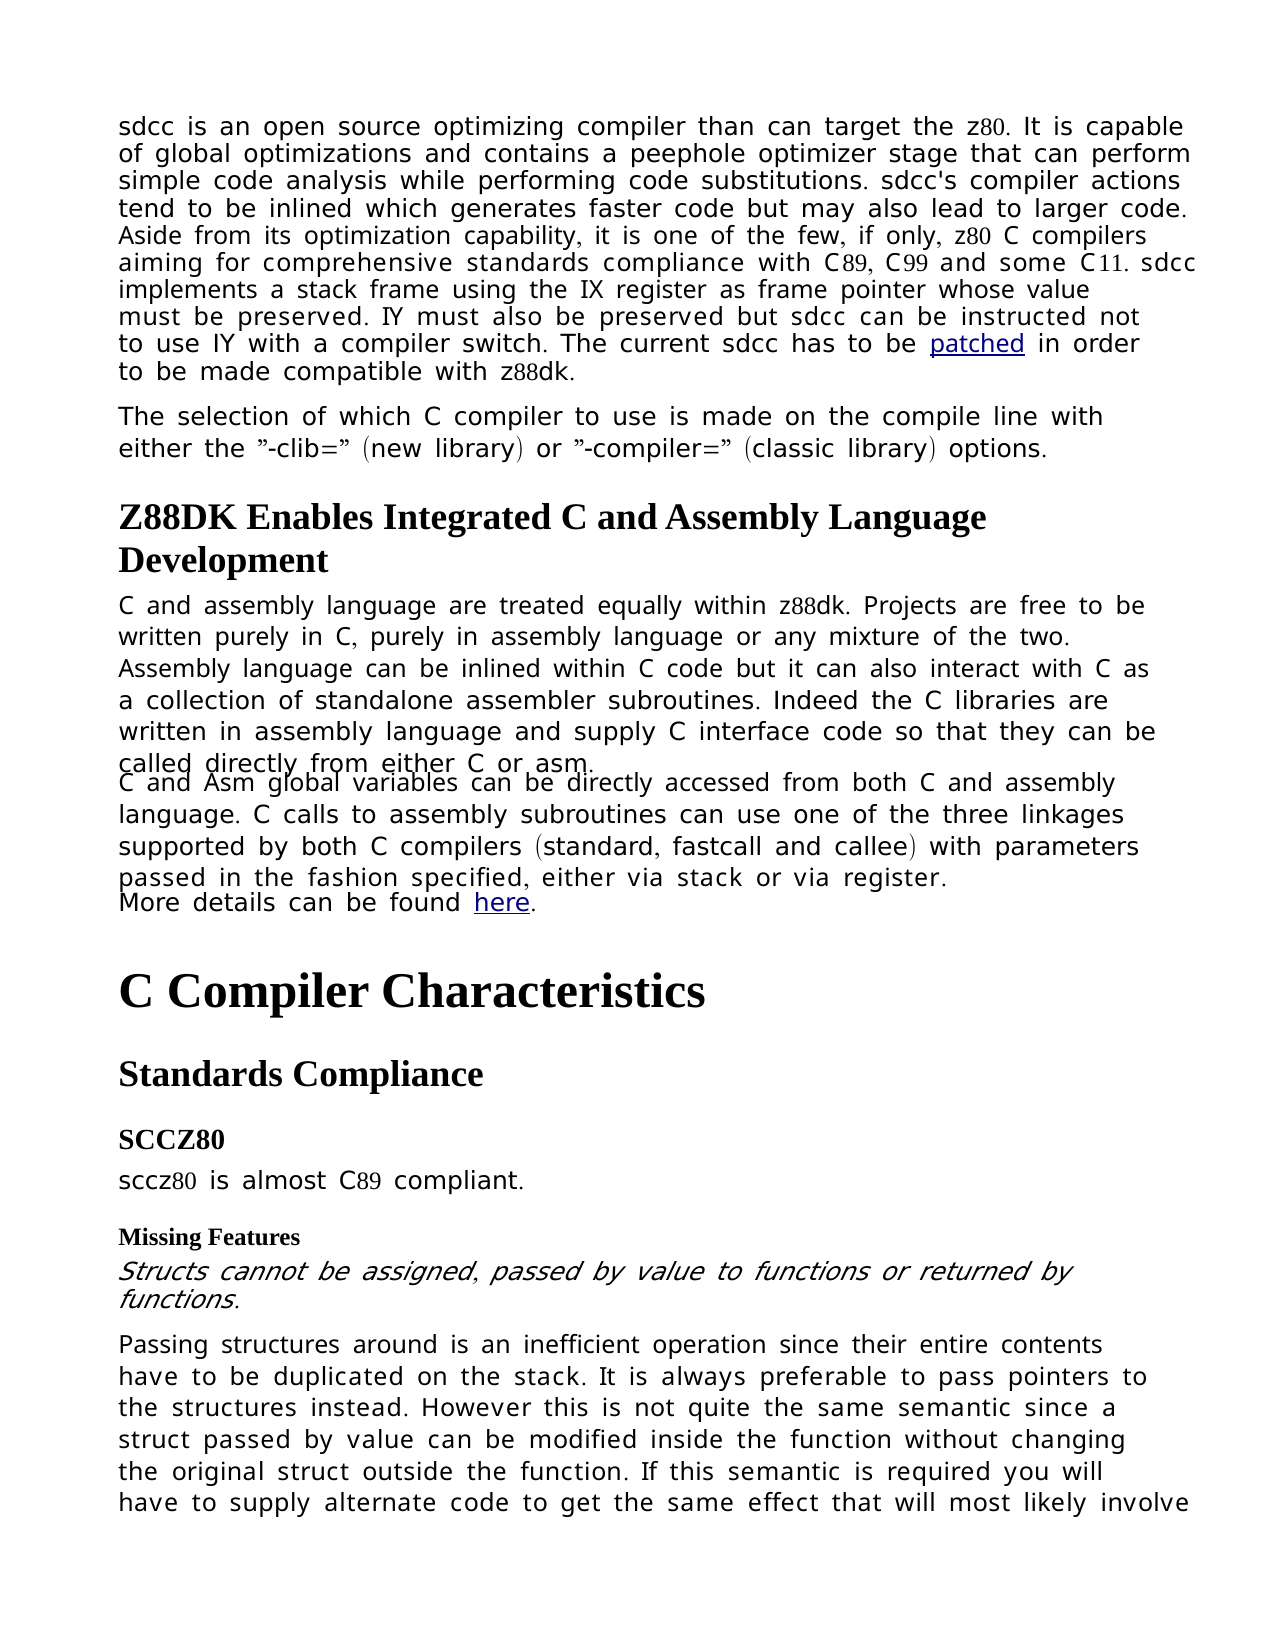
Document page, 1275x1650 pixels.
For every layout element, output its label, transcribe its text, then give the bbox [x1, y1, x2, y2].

text C and assembly language are treated equally within z88dk. Projects are free to be written purely in C, purely in assembly language or any mixture of the two. Assembly language can be inlined within C code but it can also interact with C as a collection of standalone assembler subroutines. Indeed the C libraries are written in assembly language and supply C interface code so that they can be called directly from either C or asm. [118, 593, 1157, 752]
subtitle Standards Compliance [118, 1052, 1157, 1095]
subtitle SCCZ80 [118, 1122, 1157, 1156]
text More details can be found here. [118, 894, 1157, 917]
text Passing structures around is an inefficient operation since their entire contents have to be duplicated on the stack. It is always preferable to pass pointers to the structures instead. However this is not quite the same semantic since a struct passed by value can be modified inside the function without changing the original struct outside the function. If this semantic is required you will have to supply alternate code to get the same effect that will most likely involve using memcpy() to make copies of structures before and after calls. The lack of support for struct assignment and parameters does affect a small number of C library functions such as div() and family. These functions have been modified to exchange pointers to structs rather than the structs themselves. [118, 1332, 1157, 1518]
text sccz80 is almost C89 compliant. [118, 1168, 1157, 1191]
text sdcc is an open source optimizing compiler than can target the z80. It is capable of global optimizations and contains a peephole optimizer stage that can perform simple code analysis while performing code substitutions. sdcc's compiler actions tend to be inlined which generates faster code but may also lead to larger code. Aside from its optimization capability, it is one of the few, if only, z80 C compilers aiming for comprehensive standards compliance with C89, C99 and some C11. sdcc implements a stack frame using the IX register as frame pointer whose value must be preserved. IY must also be preserved but sdcc can be instructed not to use IY with a compiler switch. The current sdcc has to be patched in order to be made compatible with z88dk. [118, 118, 1157, 386]
text C and Asm global variables can be directly accessed from both C and assembly language. C calls to assembly subroutines can use one of the three linkages supported by both C compilers (standard, fastcall and callee) with parameters passed in the fashion specified, either via stack or via register. [118, 771, 1157, 875]
text The selection of which C compiler to use is made on the compile line with either the ”-clib=” (new library) or ”-compiler=” (classic library) options. [118, 404, 1157, 454]
text Structs cannot be assigned, passed by value to functions or returned by functions. [118, 1263, 1157, 1313]
subtitle C Compiler Characteristics [118, 961, 1157, 1018]
subtitle Z88DK Enables Integrated C and Assembly Language Development [118, 494, 1157, 581]
subtitle Missing Features [118, 1222, 1157, 1251]
